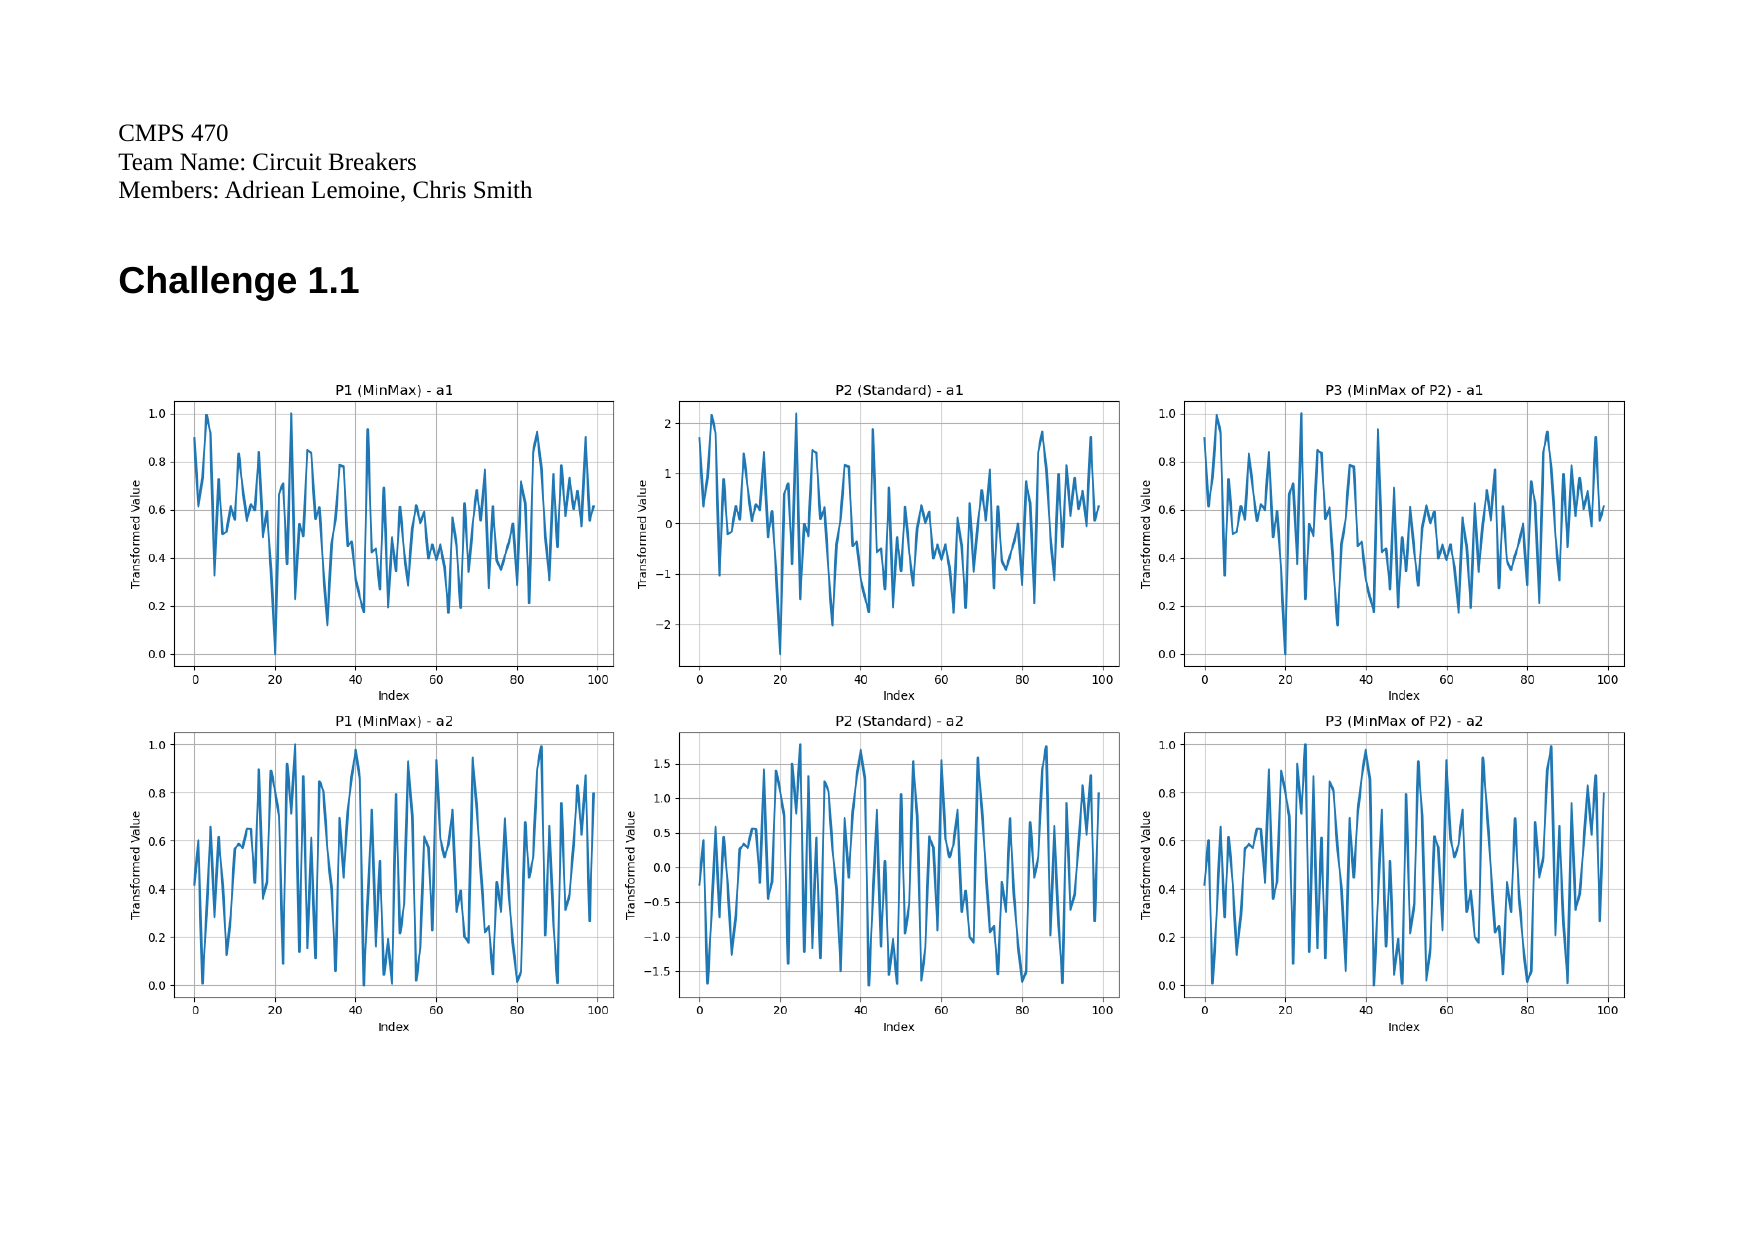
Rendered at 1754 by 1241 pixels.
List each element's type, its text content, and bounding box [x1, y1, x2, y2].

text Team Name: Circuit Breakers [118, 147, 1636, 176]
text CMPS 470 [118, 118, 1636, 147]
subtitle Challenge 1.1 [118, 258, 1636, 301]
picture [118, 371, 1636, 1046]
text Members: Adriean Lemoine, Chris Smith [118, 176, 1636, 204]
